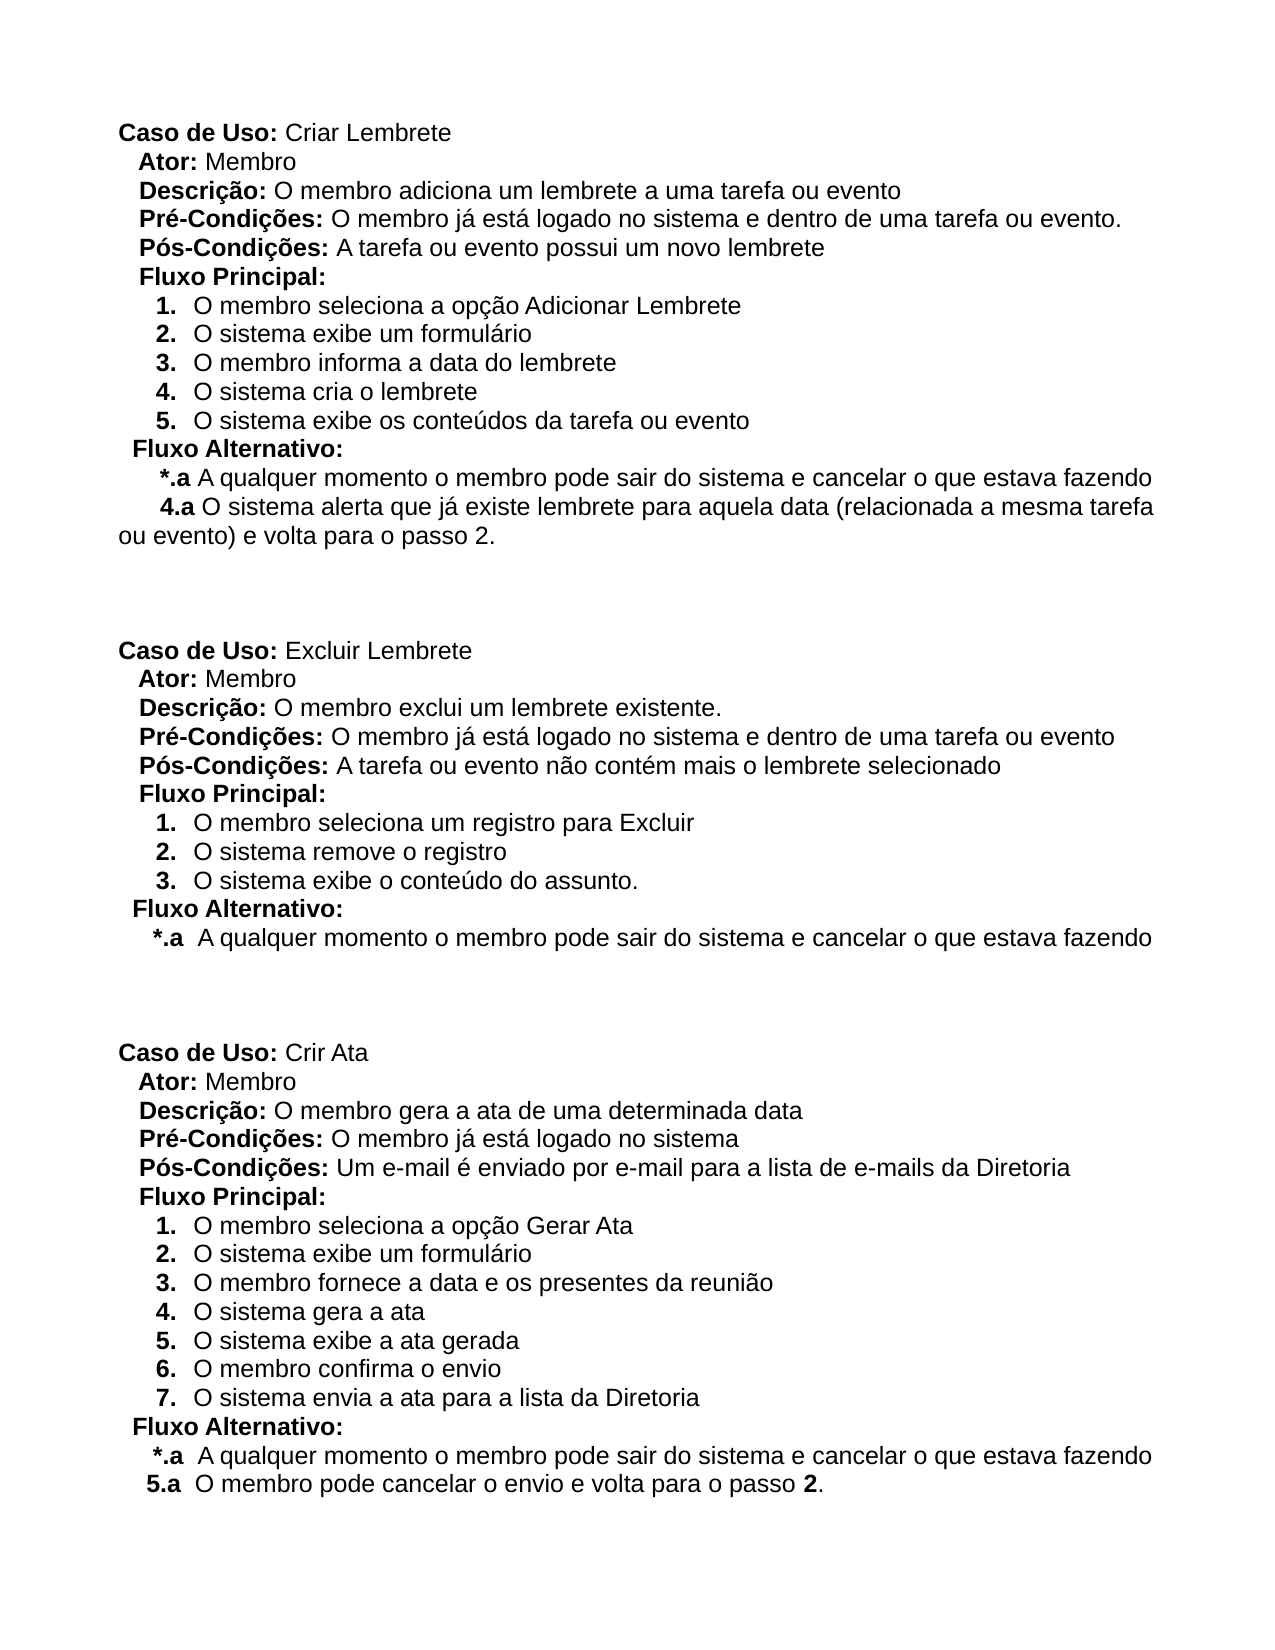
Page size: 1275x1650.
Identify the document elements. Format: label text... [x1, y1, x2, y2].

list O membro seleciona a opção Gerar Ata [156, 1211, 1157, 1239]
text Fluxo Principal: [118, 262, 1157, 291]
text Fluxo Alternativo: [118, 1412, 1157, 1441]
text Descrição: O membro gera a ata de uma determinada data [118, 1096, 1157, 1124]
list O sistema gera a ata [156, 1297, 1157, 1326]
list O sistema cria o lembrete [156, 377, 1157, 406]
text Pós-Condições: Um e-mail é enviado por e-mail para a lista de e-mails da Diretoria [118, 1153, 1157, 1182]
list O sistema remove o registro [156, 837, 1157, 866]
text *.a A qualquer momento o membro pode sair do sistema e cancelar o que estava fazendo [118, 463, 1157, 492]
text *.a A qualquer momento o membro pode sair do sistema e cancelar o que estava fazendo [118, 923, 1157, 952]
text Ator: Membro [118, 664, 1157, 693]
text Pré-Condições: O membro já está logado no sistema [118, 1124, 1157, 1153]
list O membro informa a data do lembrete [156, 348, 1157, 377]
text Pós-Condições: A tarefa ou evento não contém mais o lembrete selecionado [118, 751, 1157, 779]
list O sistema exibe um formulário [156, 1239, 1157, 1268]
text Descrição: O membro exclui um lembrete existente. [118, 693, 1157, 722]
text Fluxo Principal: [118, 1182, 1157, 1211]
text 5.a O membro pode cancelar o envio e volta para o passo 2. [118, 1469, 1157, 1498]
list O sistema exibe o conteúdo do assunto. [156, 866, 1157, 894]
list O membro confirma o envio [156, 1354, 1157, 1383]
text Ator: Membro [118, 147, 1157, 176]
text Fluxo Principal: [118, 779, 1157, 808]
text *.a A qualquer momento o membro pode sair do sistema e cancelar o que estava fazendo [118, 1441, 1157, 1469]
list O membro seleciona a opção Adicionar Lembrete [156, 291, 1157, 319]
text Descrição: O membro adiciona um lembrete a uma tarefa ou evento [118, 176, 1157, 204]
list O sistema exibe os conteúdos da tarefa ou evento [156, 406, 1157, 434]
text Caso de Uso: Excluir Lembrete [118, 636, 1157, 664]
text Caso de Uso: Crir Ata [118, 1038, 1157, 1067]
text Pós-Condições: A tarefa ou evento possui um novo lembrete [118, 233, 1157, 262]
list O sistema exibe a ata gerada [156, 1326, 1157, 1354]
text Ator: Membro [118, 1067, 1157, 1096]
list O sistema exibe um formulário [156, 319, 1157, 348]
text Pré-Condições: O membro já está logado no sistema e dentro de uma tarefa ou evento [118, 722, 1157, 751]
list O membro fornece a data e os presentes da reunião [156, 1268, 1157, 1297]
text Caso de Uso: Criar Lembrete [118, 118, 1157, 147]
text Fluxo Alternativo: [118, 434, 1157, 463]
list O sistema envia a ata para a lista da Diretoria [156, 1383, 1157, 1412]
text 4.a O sistema alerta que já existe lembrete para aquela data (relacionada a mesma tarefa ou evento) e volta para o passo 2. [118, 492, 1157, 549]
list O membro seleciona um registro para Excluir [156, 808, 1157, 837]
text Fluxo Alternativo: [118, 894, 1157, 923]
text Pré-Condições: O membro já está logado no sistema e dentro de uma tarefa ou evento. [118, 204, 1157, 233]
